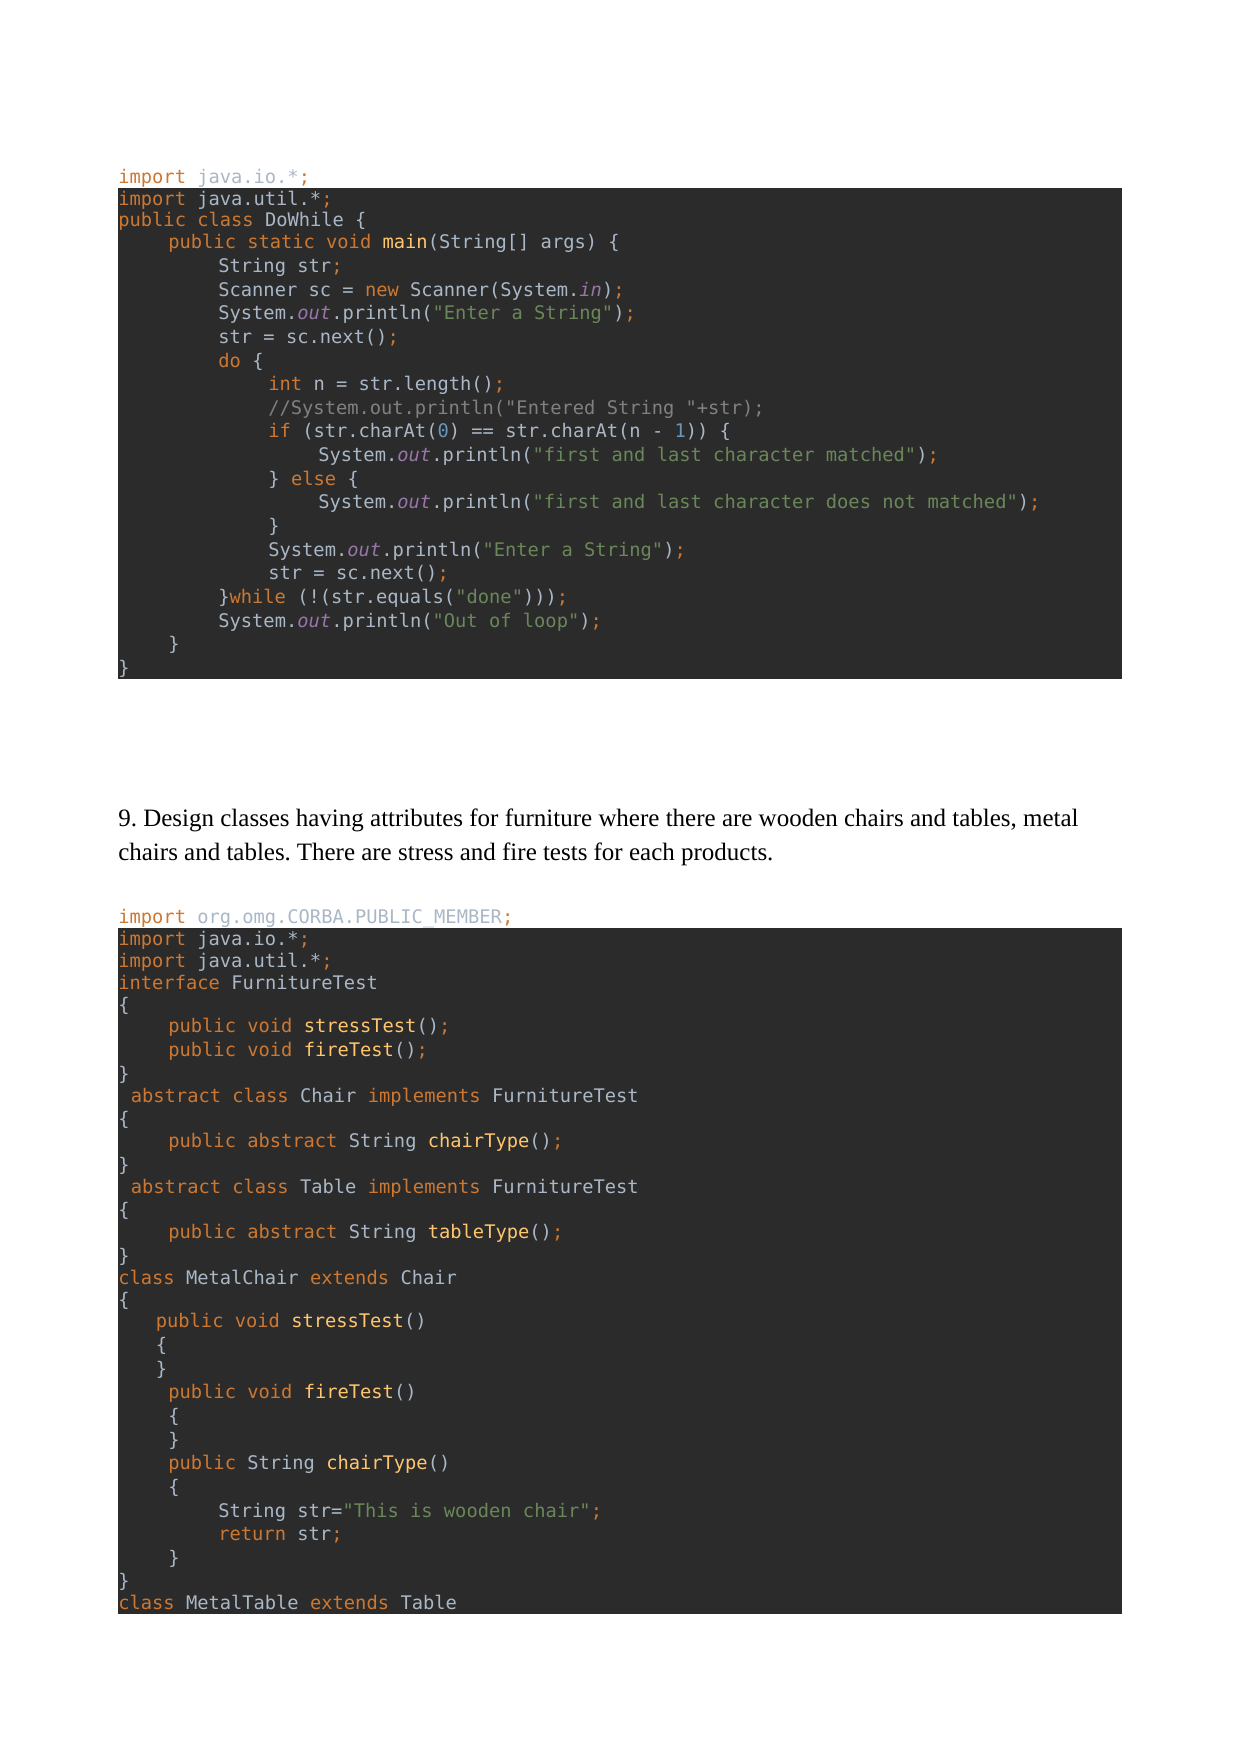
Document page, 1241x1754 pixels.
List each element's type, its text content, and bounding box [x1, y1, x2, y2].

text if (str.charAt(0) == str.charAt(n - 1)) { [118, 421, 1122, 444]
text import java.util.*; [118, 950, 1122, 972]
text import java.util.*; [118, 188, 1122, 209]
text int n = str.length(); [118, 373, 1122, 397]
text System.out.println("first and last character matched"); [118, 444, 1122, 468]
text { [118, 1288, 1122, 1310]
text class MetalTable extends Table [118, 1592, 1122, 1614]
text System.out.println("Enter a String"); [118, 302, 1122, 326]
text }while (!(str.equals("done"))); [118, 586, 1122, 610]
text public class DoWhile { [118, 209, 1122, 231]
text } else { [118, 468, 1122, 491]
text //System.out.println("Entered String "+str); [118, 397, 1122, 421]
text Scanner sc = new Scanner(System.in); [118, 279, 1122, 302]
text String str="This is wooden chair"; [118, 1499, 1122, 1523]
text } [118, 1547, 1122, 1571]
text abstract class Chair implements FurnitureTest [118, 1084, 1122, 1108]
text } [118, 1571, 1122, 1592]
text } [118, 1154, 1122, 1176]
text { [118, 1334, 1122, 1358]
text public abstract String chairType(); [118, 1130, 1122, 1154]
text import org.omg.CORBA.PUBLIC_MEMBER; [118, 906, 1122, 928]
text do { [118, 349, 1122, 373]
text import java.io.*; [118, 928, 1122, 950]
text { [118, 1405, 1122, 1429]
text } [118, 1063, 1122, 1084]
text public abstract String tableType(); [118, 1221, 1122, 1245]
text System.out.println("Out of loop"); [118, 610, 1122, 633]
text public void fireTest(); [118, 1039, 1122, 1063]
text } [118, 1245, 1122, 1267]
text System.out.println("first and last character does not matched"); [118, 491, 1122, 515]
text 9. Design classes having attributes for furniture where there are wooden chairs and tables, metal chairs and tables. There are stress and fire tests for each products. [118, 803, 1122, 865]
text public String chairType() [118, 1452, 1122, 1476]
text public static void main(String[] args) { [118, 231, 1122, 255]
text } [118, 657, 1122, 679]
text abstract class Table implements FurnitureTest [118, 1176, 1122, 1199]
text str = sc.next(); [118, 562, 1122, 586]
text { [118, 1108, 1122, 1130]
text { [118, 1199, 1122, 1221]
text public void stressTest(); [118, 1015, 1122, 1039]
text } [118, 1429, 1122, 1452]
text class MetalChair extends Chair [118, 1267, 1122, 1288]
text } [118, 1358, 1122, 1381]
text public void stressTest() [118, 1310, 1122, 1334]
text } [118, 633, 1122, 657]
text } [118, 515, 1122, 539]
text str = sc.next(); [118, 326, 1122, 349]
text return str; [118, 1523, 1122, 1547]
text import java.io.*; [118, 166, 1122, 188]
text { [118, 993, 1122, 1015]
text { [118, 1476, 1122, 1499]
text public void fireTest() [118, 1381, 1122, 1405]
text interface FurnitureTest [118, 972, 1122, 993]
text String str; [118, 255, 1122, 279]
text System.out.println("Enter a String"); [118, 539, 1122, 562]
